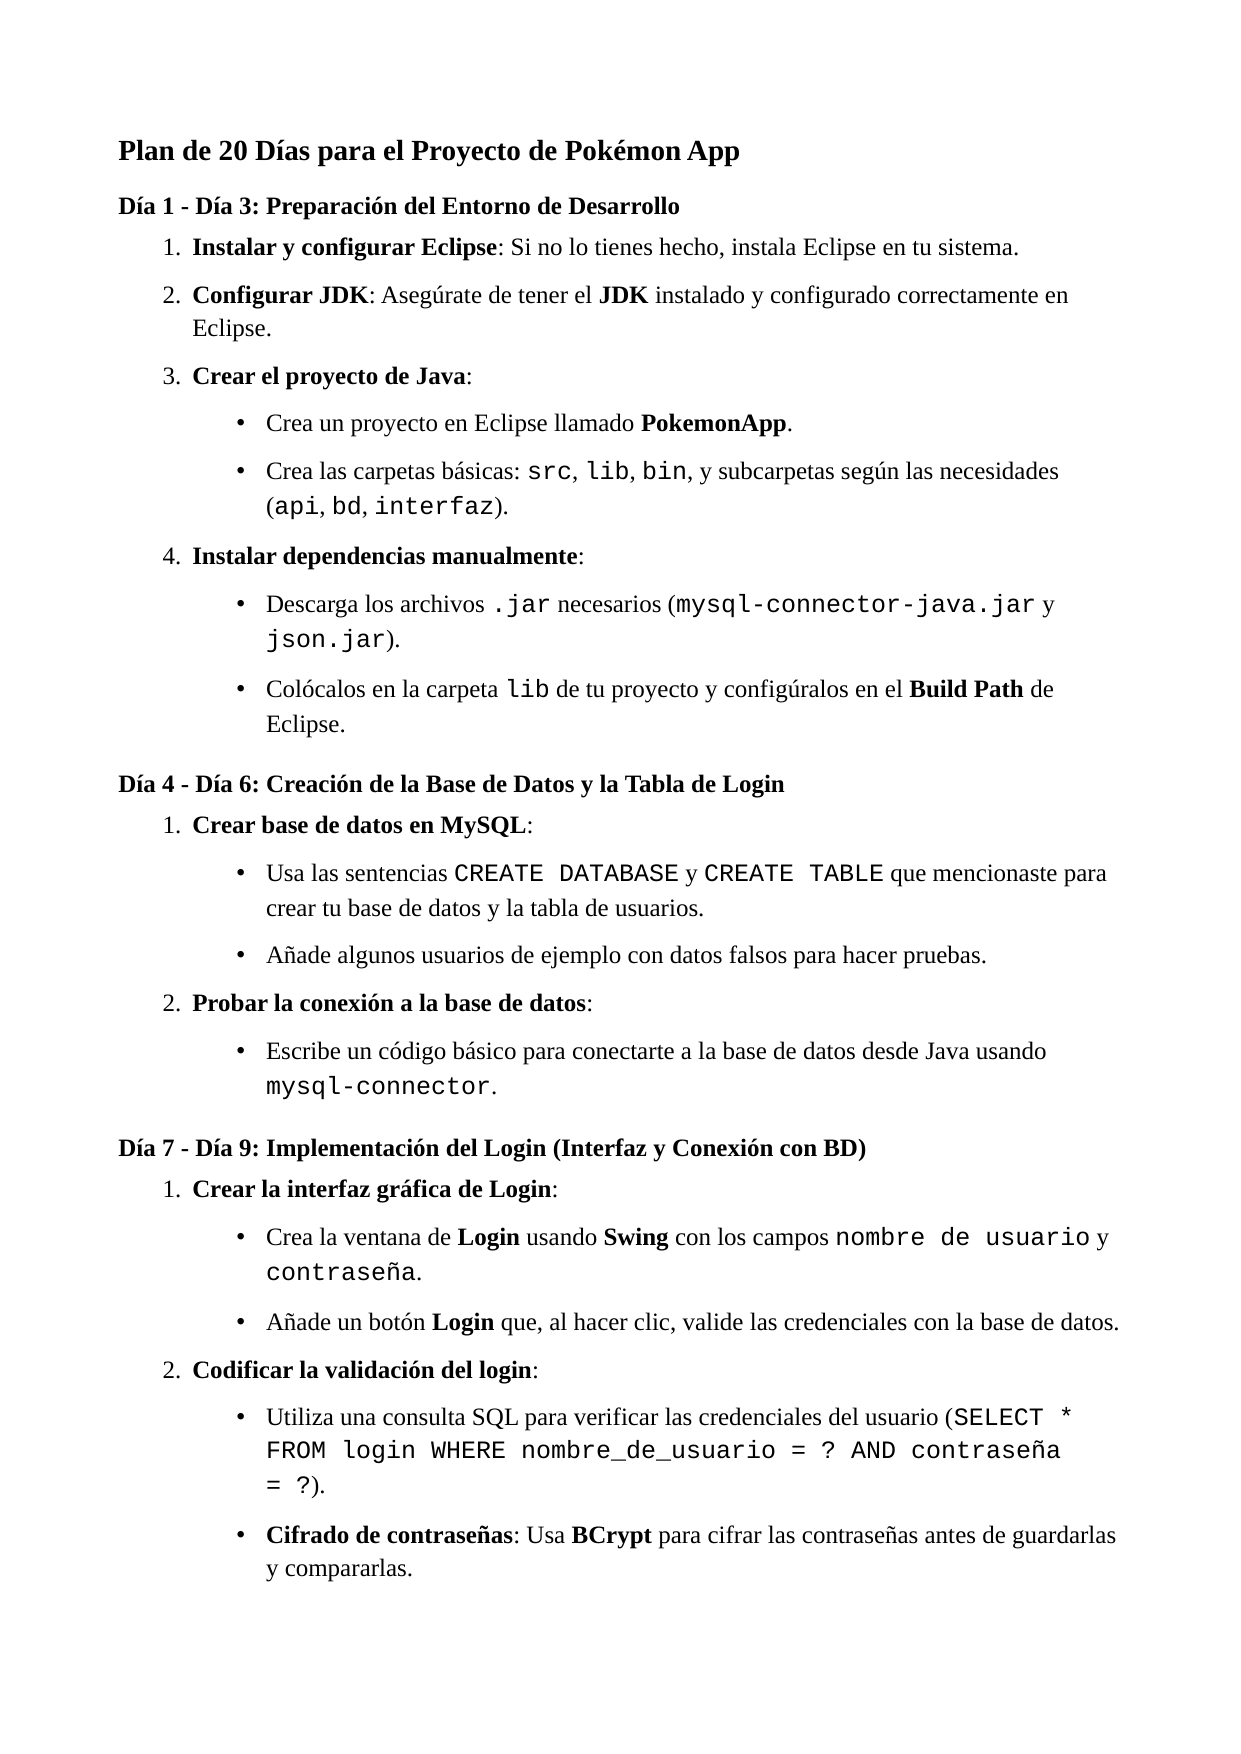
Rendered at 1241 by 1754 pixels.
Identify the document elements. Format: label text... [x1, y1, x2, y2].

list Cifrado de contraseñas: Usa BCrypt para cifrar las contraseñas antes de guardarlas y compararlas. [236, 1520, 1122, 1582]
list Descarga los archivos .jar necesarios (mysql-connector-java.jar y json.jar). [236, 589, 1122, 654]
list Añade algunos usuarios de ejemplo con datos falsos para hacer pruebas. [236, 941, 1122, 969]
list Probar la conexión a la base de datos: [162, 988, 1122, 1017]
list Instalar y configurar Eclipse: Si no lo tienes hecho, instala Eclipse en tu sistema. [162, 232, 1122, 261]
list Crear base de datos en MySQL: [162, 810, 1122, 839]
list Configurar JDK: Asegúrate de tener el JDK instalado y configurado correctamente en Eclipse. [162, 280, 1122, 342]
list Crear el proyecto de Java: [162, 361, 1122, 389]
list Utiliza una consulta SQL para verificar las credenciales del usuario (SELECT * FROM login WHERE nombre_de_usuario = ? AND contraseña = ?). [236, 1402, 1122, 1501]
list Crea un proyecto en Eclipse llamado PokemonApp. [236, 408, 1122, 437]
list Usa las sentencias CREATE DATABASE y CREATE TABLE que mencionaste para crear tu base de datos y la tabla de usuarios. [236, 858, 1122, 922]
list Crear la interfaz gráfica de Login: [162, 1174, 1122, 1203]
subtitle Día 7 - Día 9: Implementación del Login (Interfaz y Conexión con BD) [118, 1133, 1122, 1162]
list Codificar la validación del login: [162, 1355, 1122, 1384]
list Instalar dependencias manualmente: [162, 541, 1122, 570]
list Crea la ventana de Login usando Swing con los campos nombre de usuario y contraseña. [236, 1222, 1122, 1288]
list Crea las carpetas básicas: src, lib, bin, y subcarpetas según las necesidades (api, bd, interfaz). [236, 456, 1122, 522]
list Escribe un código básico para conectarte a la base de datos desde Java usando mysql-connector. [236, 1036, 1122, 1102]
list Colócalos en la carpeta lib de tu proyecto y configúralos en el Build Path de Eclipse. [236, 674, 1122, 738]
list Añade un botón Login que, al hacer clic, valide las credenciales con la base de datos. [236, 1307, 1122, 1336]
subtitle Día 4 - Día 6: Creación de la Base de Datos y la Tabla de Login [118, 769, 1122, 798]
subtitle Plan de 20 Días para el Proyecto de Pokémon App [118, 133, 1122, 166]
subtitle Día 1 - Día 3: Preparación del Entorno de Desarrollo [118, 191, 1122, 220]
